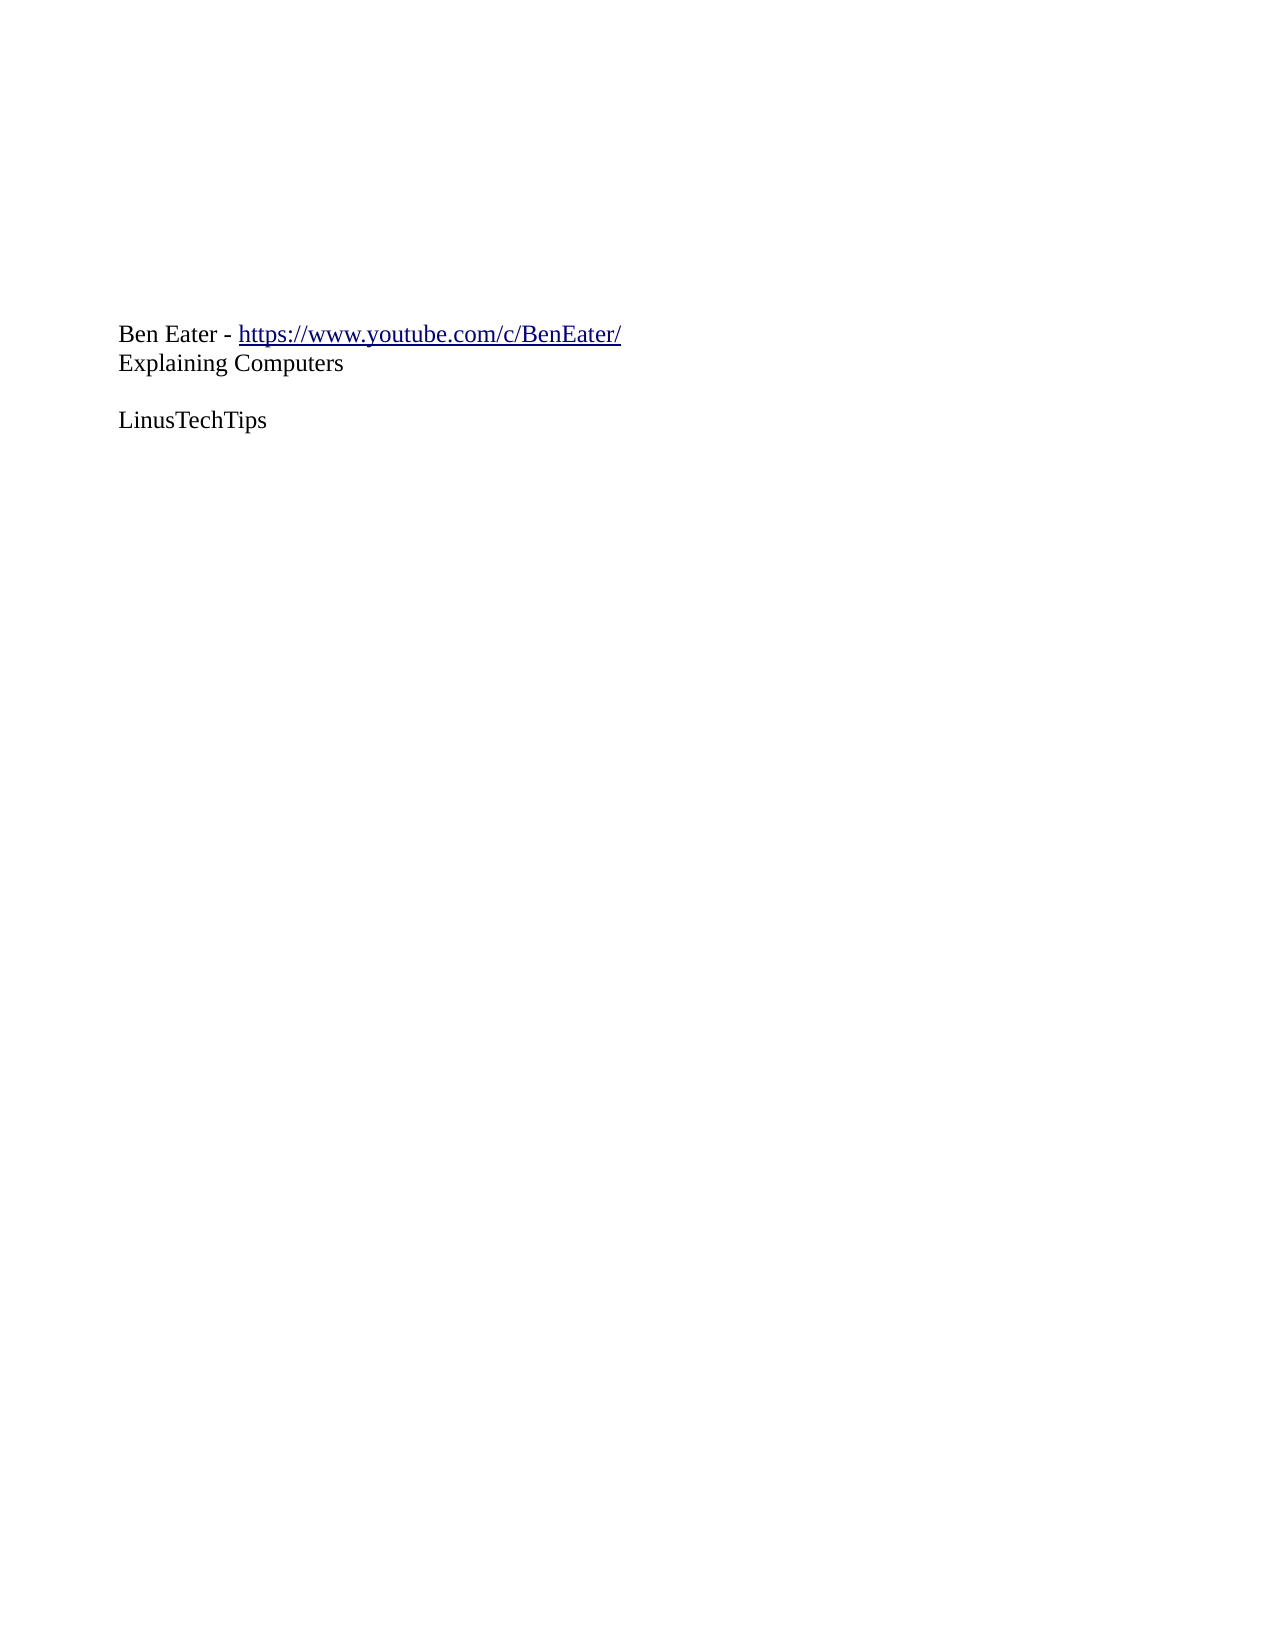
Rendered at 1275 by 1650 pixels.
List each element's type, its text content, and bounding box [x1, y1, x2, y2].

table_cell [118, 176, 637, 204]
table_cell [118, 204, 637, 233]
text Ben Eater - https://www.youtube.com/c/BenEater/ [118, 319, 1157, 348]
text LinusTechTips [118, 406, 1157, 434]
table_cell [118, 233, 637, 262]
table_cell [118, 147, 637, 176]
table_cell [118, 118, 637, 147]
table_cell [638, 118, 1157, 147]
table_cell [638, 204, 1157, 233]
table_cell [638, 233, 1157, 262]
text Explaining Computers [118, 348, 1157, 377]
table_cell [638, 176, 1157, 204]
table_cell [638, 147, 1157, 176]
